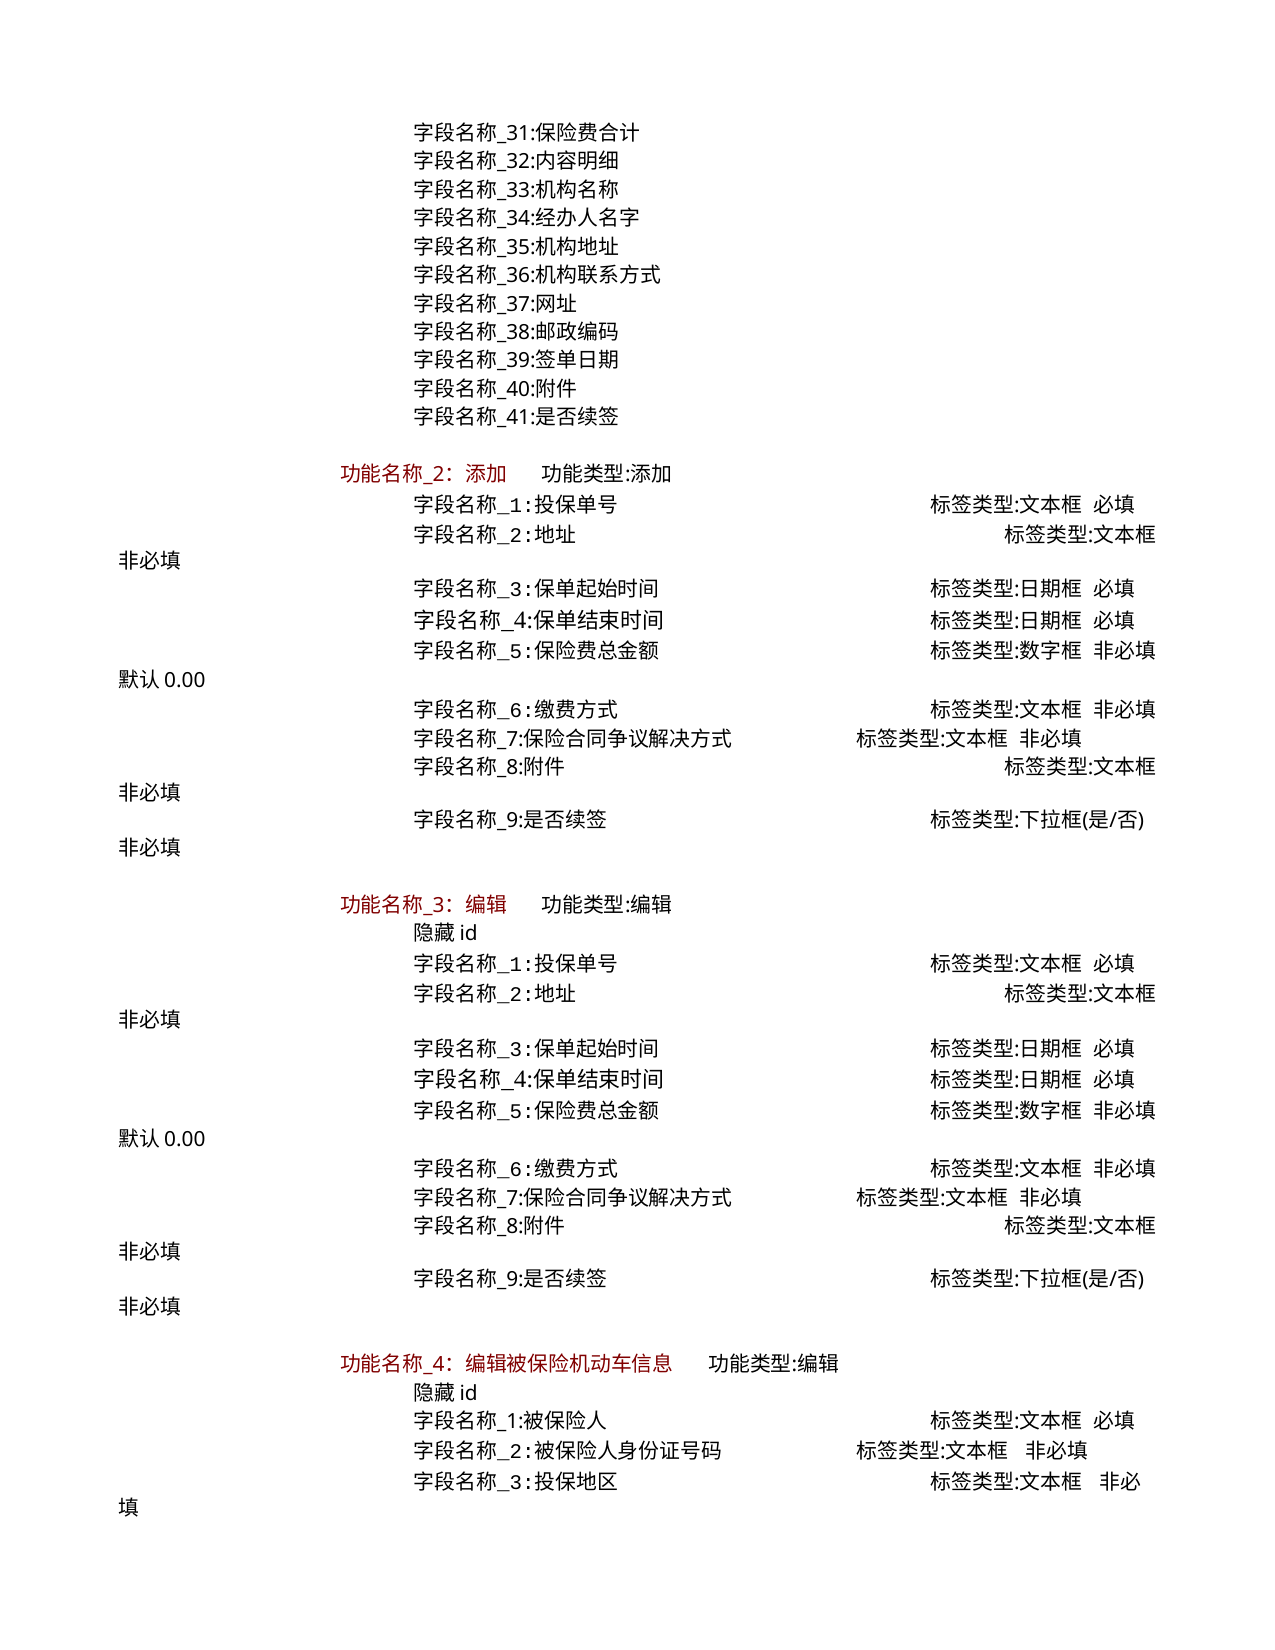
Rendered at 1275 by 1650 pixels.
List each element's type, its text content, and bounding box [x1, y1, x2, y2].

text 字段名称_41:是否续签 [118, 402, 1157, 431]
text 功能名称_4：编辑被保险机动车信息 功能类型:编辑 [118, 1349, 1157, 1378]
text 隐藏id [118, 918, 1157, 947]
text 字段名称_38:邮政编码 [118, 317, 1157, 346]
text 字段名称_9:是否续签 标签类型:下拉框(是/否) 非必填 [118, 805, 1157, 862]
text 隐藏id [118, 1378, 1157, 1406]
text 字段名称_5:保险费总金额 标签类型:数字框 非必填 默认0.00 [118, 635, 1157, 693]
text 字段名称_39:签单日期 [118, 346, 1157, 374]
text 功能名称_3：编辑 功能类型:编辑 [118, 890, 1157, 918]
text 字段名称_4:保单结束时间 标签类型:日期框 必填 [118, 603, 1157, 635]
text 字段名称_32:内容明细 [118, 147, 1157, 175]
text 字段名称_3:投保地区 标签类型:文本框 非必填 [118, 1465, 1157, 1519]
text 字段名称_35:机构地址 [118, 232, 1157, 260]
text 字段名称_6:缴费方式 标签类型:文本框 非必填 [118, 693, 1157, 724]
text 字段名称_31:保险费合计 [118, 118, 1157, 147]
text 字段名称_8:附件 标签类型:文本框 非必填 [118, 1212, 1157, 1264]
text 字段名称_1:投保单号 标签类型:文本框 必填 [118, 947, 1157, 977]
text 字段名称_9:是否续签 标签类型:下拉框(是/否) 非必填 [118, 1264, 1157, 1321]
text 字段名称_7:保险合同争议解决方式 标签类型:文本框 非必填 [118, 1183, 1157, 1212]
text 功能名称_2：添加 功能类型:添加 [118, 459, 1157, 488]
text 字段名称_3:保单起始时间 标签类型:日期框 必填 [118, 1032, 1157, 1062]
text 字段名称_6:缴费方式 标签类型:文本框 非必填 [118, 1153, 1157, 1183]
text 字段名称_36:机构联系方式 [118, 260, 1157, 289]
text 字段名称_33:机构名称 [118, 175, 1157, 203]
text 字段名称_37:网址 [118, 289, 1157, 317]
text 字段名称_34:经办人名字 [118, 203, 1157, 232]
text 字段名称_1:被保险人 标签类型:文本框 必填 [118, 1406, 1157, 1434]
text 字段名称_8:附件 标签类型:文本框 非必填 [118, 752, 1157, 805]
text 字段名称_7:保险合同争议解决方式 标签类型:文本框 非必填 [118, 724, 1157, 752]
text 字段名称_2:被保险人身份证号码 标签类型:文本框 非必填 [118, 1434, 1157, 1465]
text 字段名称_3:保单起始时间 标签类型:日期框 必填 [118, 573, 1157, 603]
text 字段名称_2:地址 标签类型:文本框 非必填 [118, 977, 1157, 1032]
text 字段名称_5:保险费总金额 标签类型:数字框 非必填 默认0.00 [118, 1094, 1157, 1153]
text 字段名称_4:保单结束时间 标签类型:日期框 必填 [118, 1062, 1157, 1094]
text 字段名称_2:地址 标签类型:文本框 非必填 [118, 518, 1157, 573]
text 字段名称_40:附件 [118, 374, 1157, 402]
text 字段名称_1:投保单号 标签类型:文本框 必填 [118, 488, 1157, 518]
